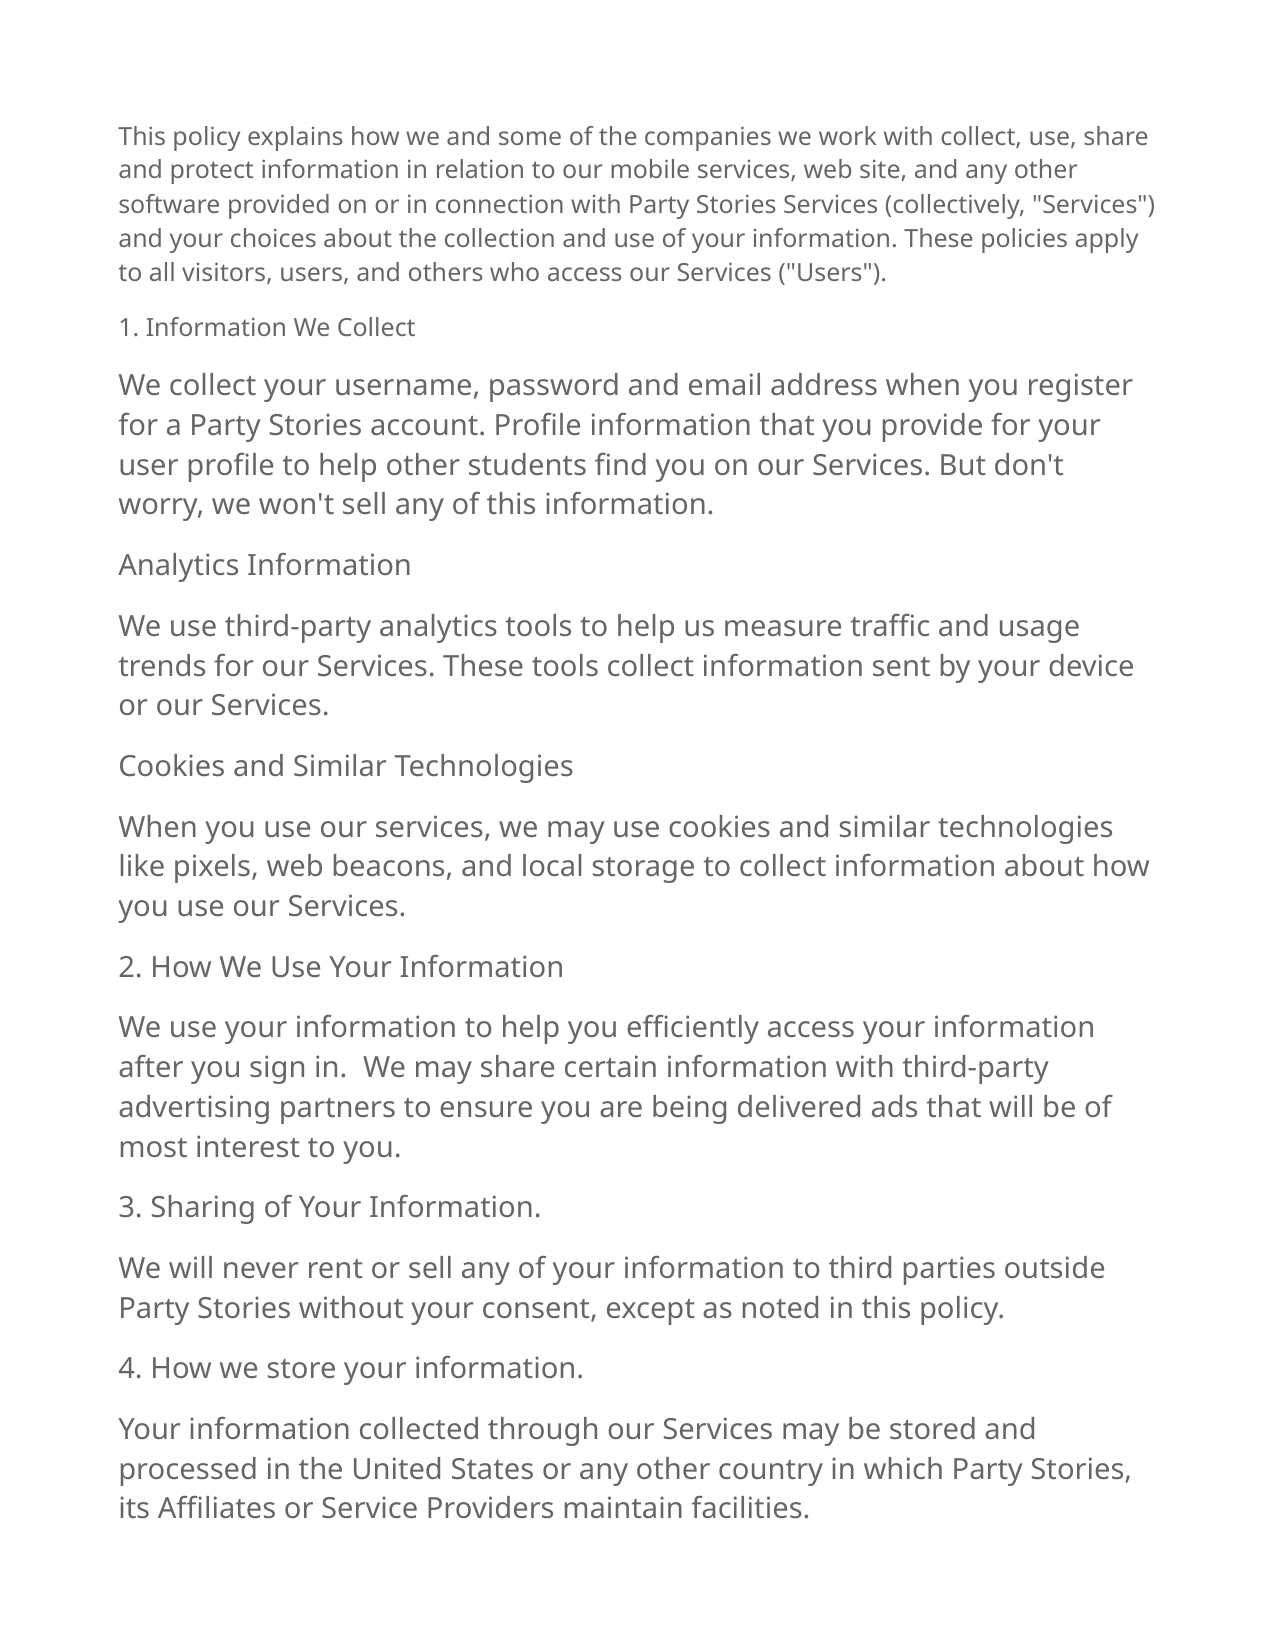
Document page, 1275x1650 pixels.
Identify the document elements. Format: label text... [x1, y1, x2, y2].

text Your information collected through our Services may be stored and processed in the United States or any other country in which Party Stories, its Affiliates or Service Providers maintain facilities. [118, 1408, 1157, 1527]
text We use your information to help you efficiently access your information after you sign in. We may share certain information with third-party advertising partners to ensure you are being delivered ads that will be of most interest to you. [118, 1007, 1157, 1166]
text This policy explains how we and some of the companies we work with collect, use, share and protect information in relation to our mobile services, web site, and any other software provided on or in connection with Party Stories Services (collectively, "Services") and your choices about the collection and use of your information. These policies apply to all visitors, users, and others who access our Services ("Users"). [118, 118, 1157, 288]
text We will never rent or sell any of your information to third parties outside Party Stories without your consent, except as noted in this policy. [118, 1247, 1157, 1327]
text We use third-party analytics tools to help us measure traffic and usage trends for our Services. These tools collect information sent by your device or our Services. [118, 605, 1157, 724]
text 3. Sharing of Your Information. [118, 1187, 1157, 1226]
text 4. How we store your information. [118, 1348, 1157, 1387]
text We collect your username, password and email address when you register for a Party Stories account. Profile information that you provide for your user profile to help other students find you on our Services. But don't worry, we won't sell any of this information. [118, 364, 1157, 523]
text When you use our services, we may use cookies and similar technologies like pixels, web beacons, and local storage to collect information about how you use our Services. [118, 806, 1157, 925]
text Analytics Information [118, 544, 1157, 584]
text 2. How We Use Your Information [118, 946, 1157, 986]
text Cookies and Similar Technologies [118, 745, 1157, 785]
text 1. Information We Collect [118, 309, 1157, 343]
